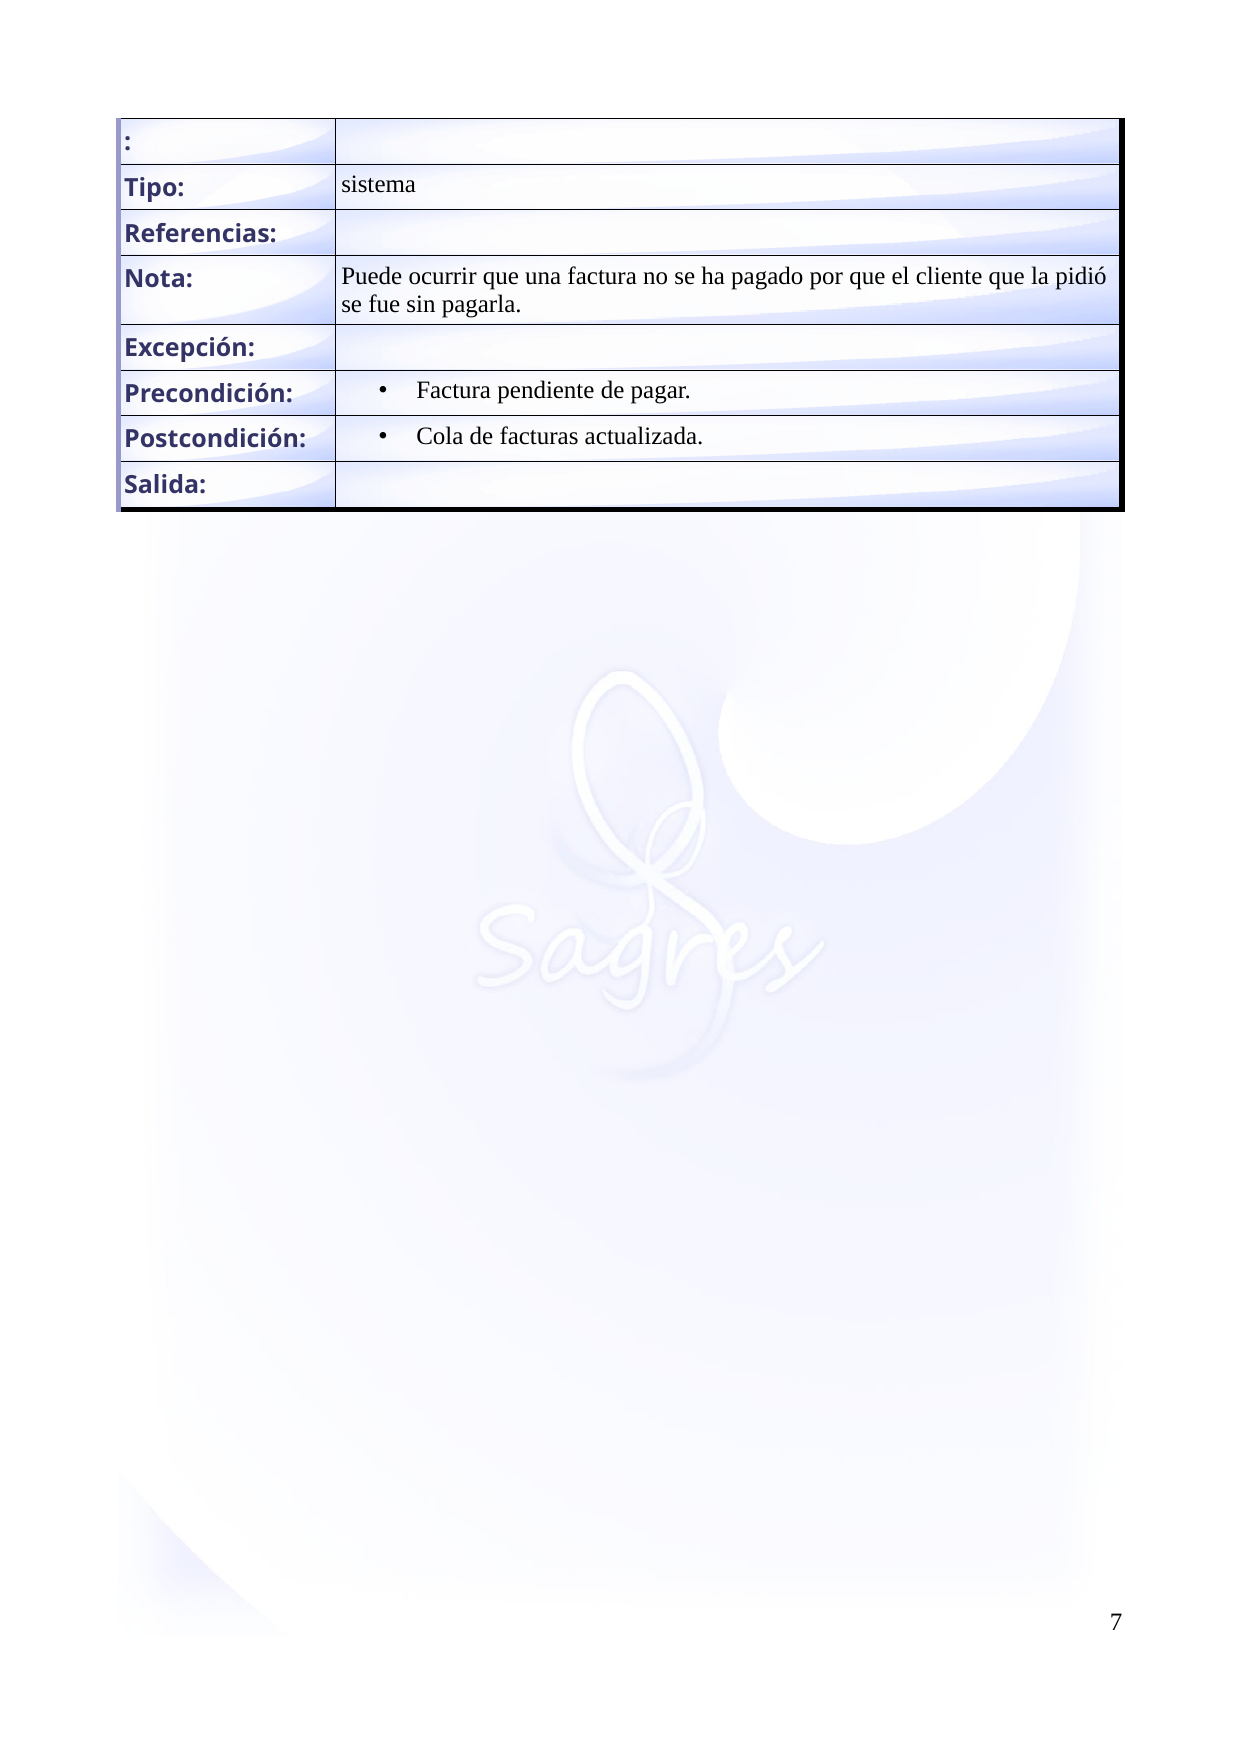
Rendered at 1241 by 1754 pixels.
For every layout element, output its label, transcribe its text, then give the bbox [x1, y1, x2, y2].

table_cell Cola de facturas actualizada. [336, 416, 1119, 461]
table_cell Referencias: [121, 210, 335, 255]
table_cell Tipo: [121, 165, 335, 209]
table_cell Puede ocurrir que una factura no se ha pagado por que el cliente que la pidió se fue sin pagarla. [336, 256, 1119, 324]
picture [118, 512, 1122, 1636]
table_cell Salida: [121, 462, 335, 507]
table_cell Postcondición: [121, 416, 335, 461]
table_cell sistema [336, 165, 1119, 209]
table_cell Excepción: [121, 325, 335, 370]
table_cell Precondición: [121, 371, 335, 415]
table_cell Factura pendiente de pagar. [336, 371, 1119, 415]
table_cell [336, 325, 1119, 370]
table_cell [336, 462, 1119, 507]
table_cell [336, 119, 1119, 164]
table_cell [336, 210, 1119, 255]
table_cell Nota: [121, 256, 335, 324]
table_cell : [121, 119, 335, 164]
